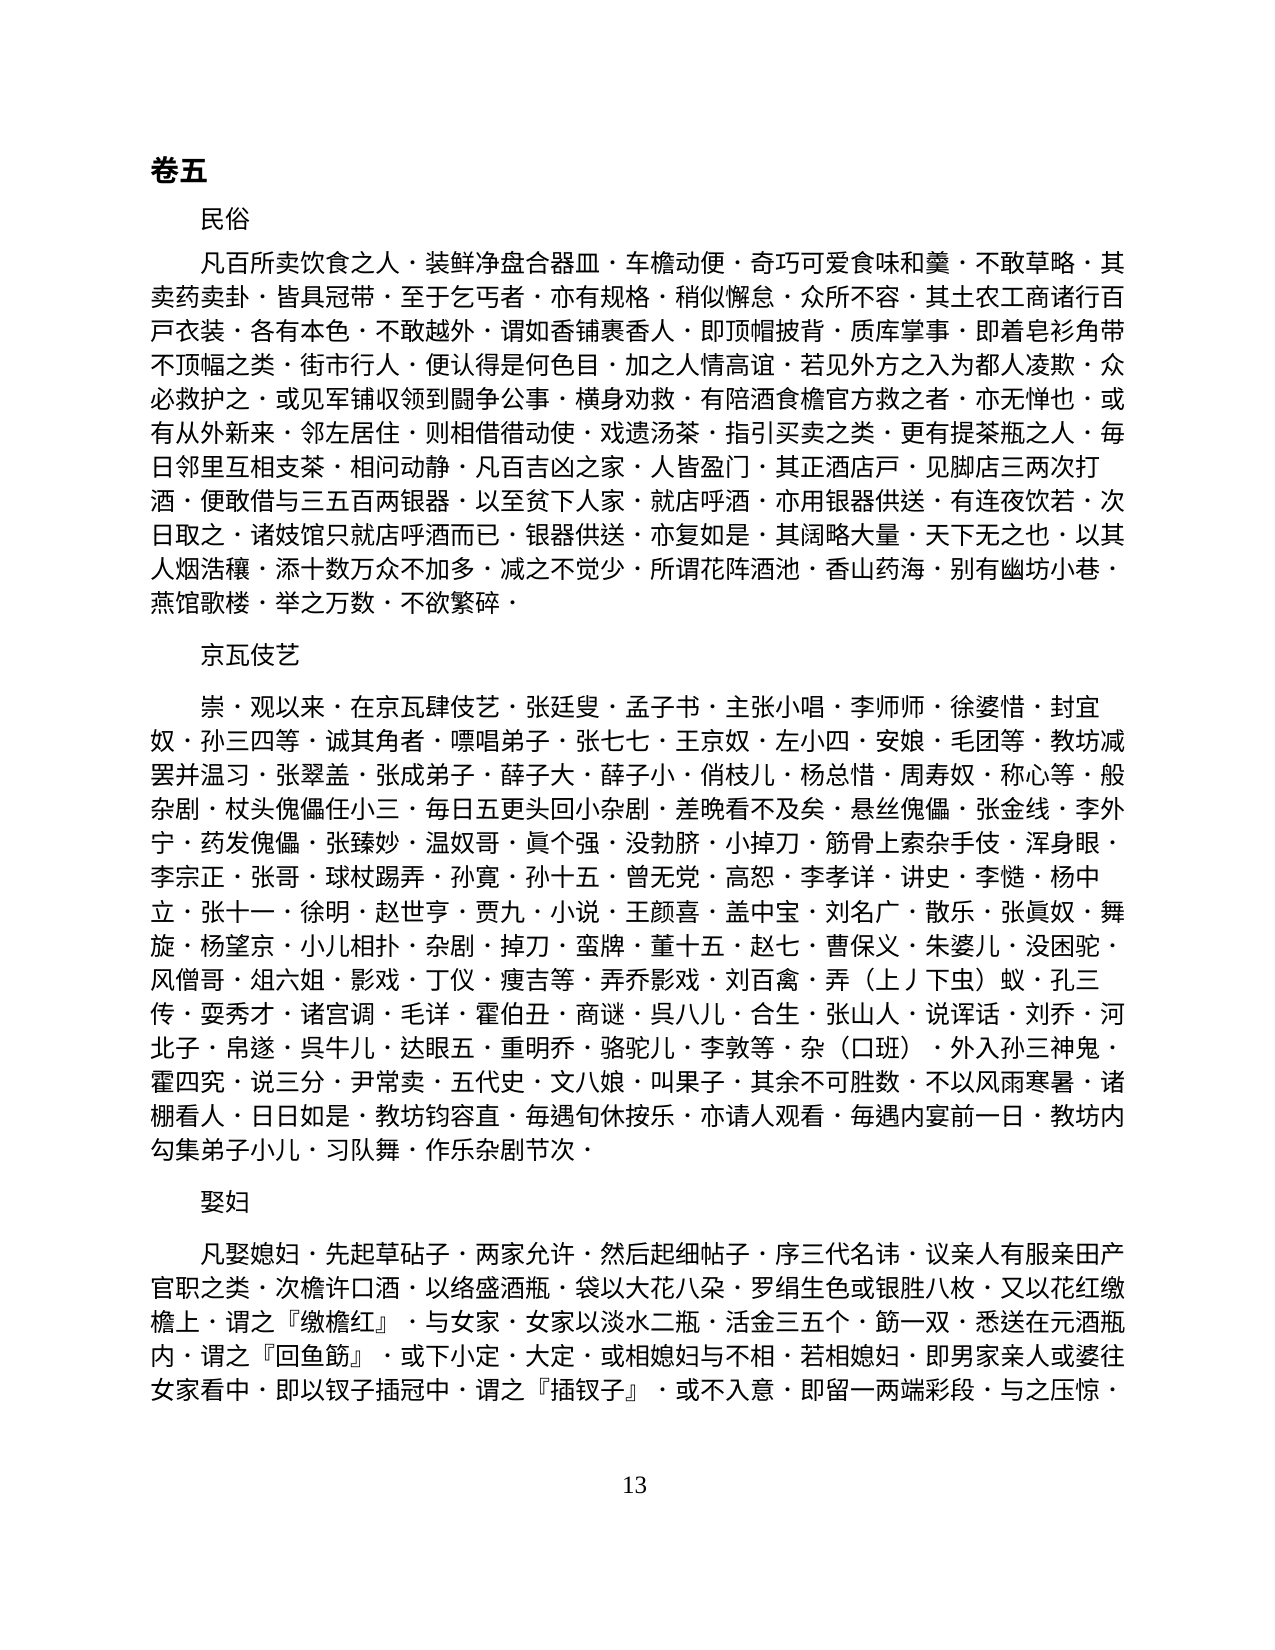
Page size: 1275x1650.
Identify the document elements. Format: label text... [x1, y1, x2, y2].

text 凡娶媳妇．先起草砧子．两家允许．然后起细帖子．序三代名讳．议亲人有服亲田产官职之类．次檐许口酒．以络盛酒瓶．袋以大花八朶．罗绢生色或银胜八枚．又以花红缴檐上．谓之『缴檐红』．与女家．女家以淡水二瓶．活金三五个．筯一双．悉送在元酒瓶内．谓之『回鱼筯』．或下小定．大定．或相媳妇与不相．若相媳妇．即男家亲人或婆往女家看中．即以钗子插冠中．谓之『插钗子』．或不入意．即留一两端彩段．与之压惊． [150, 1237, 1125, 1407]
text 民俗 [150, 202, 1125, 236]
text 崇．观以来．在京瓦肆伎艺．张廷叟．孟子书．主张小唱．李师师．徐婆惜．封宜奴．孙三四等．诚其角者．嘌唱弟子．张七七．王京奴．左小四．安娘．毛团等．教坊减罢并温习．张翠盖．张成弟子．薛子大．薛子小．俏枝儿．杨总惜．周寿奴．称心等．般杂剧．杖头傀儡任小三．毎日五更头回小杂剧．差晩看不及矣．悬丝傀儡．张金线．李外宁．药发傀儡．张臻妙．温奴哥．眞个强．没勃脐．小掉刀．筋骨上索杂手伎．浑身眼．李宗正．张哥．球杖踢弄．孙寛．孙十五．曾无党．高恕．李孝详．讲史．李慥．杨中立．张十一．徐明．赵世亨．贾九．小说．王颜喜．盖中宝．刘名广．散乐．张眞奴．舞旋．杨望京．小儿相扑．杂剧．掉刀．蛮牌．董十五．赵七．曹保义．朱婆儿．没困驼．风僧哥．俎六姐．影戏．丁仪．痩吉等．弄乔影戏．刘百禽．弄（上丿下虫）蚁．孔三传．耍秀才．诸宫调．毛详．霍伯丑．商谜．呉八儿．合生．张山人．说诨话．刘乔．河北子．帛遂．呉牛儿．达眼五．重明乔．骆驼儿．李敦等．杂（口班）．外入孙三神鬼．霍四究．说三分．尹常卖．五代史．文八娘．叫果子．其余不可胜数．不以风雨寒暑．诸棚看人．日日如是．教坊钧容直．毎遇旬休按乐．亦请人观看．毎遇内宴前一日．教坊内勾集弟子小儿．习队舞．作乐杂剧节次． [150, 690, 1125, 1167]
text 凡百所卖饮食之人．装鲜净盘合器皿．车檐动便．奇巧可爱食味和羹．不敢草略．其卖药卖卦．皆具冠带．至于乞丐者．亦有规格．稍似懈怠．众所不容．其土农工商诸行百戸衣装．各有本色．不敢越外．谓如香铺裹香人．即顶帽披背．质库掌事．即着皂衫角带不顶幅之类．街市行人．便认得是何色目．加之人情高谊．若见外方之入为都人凌欺．众必救护之．或见军铺収领到闘争公事．横身劝救．有陪酒食檐官方救之者．亦无惮也．或有从外新来．邻左居住．则相借徣动使．戏遗汤茶．指引买卖之类．更有提茶瓶之人．毎日邻里互相支茶．相问动静．凡百吉凶之家．人皆盈门．其正酒店戸．见脚店三两次打酒．便敢借与三五百两银器．以至贫下人家．就店呼酒．亦用银器供送．有连夜饮若．次日取之．诸妓馆只就店呼酒而已．银器供送．亦复如是．其阔略大量．天下无之也．以其人烟浩穰．添十数万众不加多．减之不觉少．所谓花阵酒池．香山药海．别有幽坊小巷．燕馆歌楼．举之万数．不欲繁碎． [150, 245, 1125, 620]
text 娶妇 [150, 1184, 1125, 1219]
subtitle 卷五 [150, 150, 1125, 190]
text 京瓦伎艺 [150, 638, 1125, 672]
